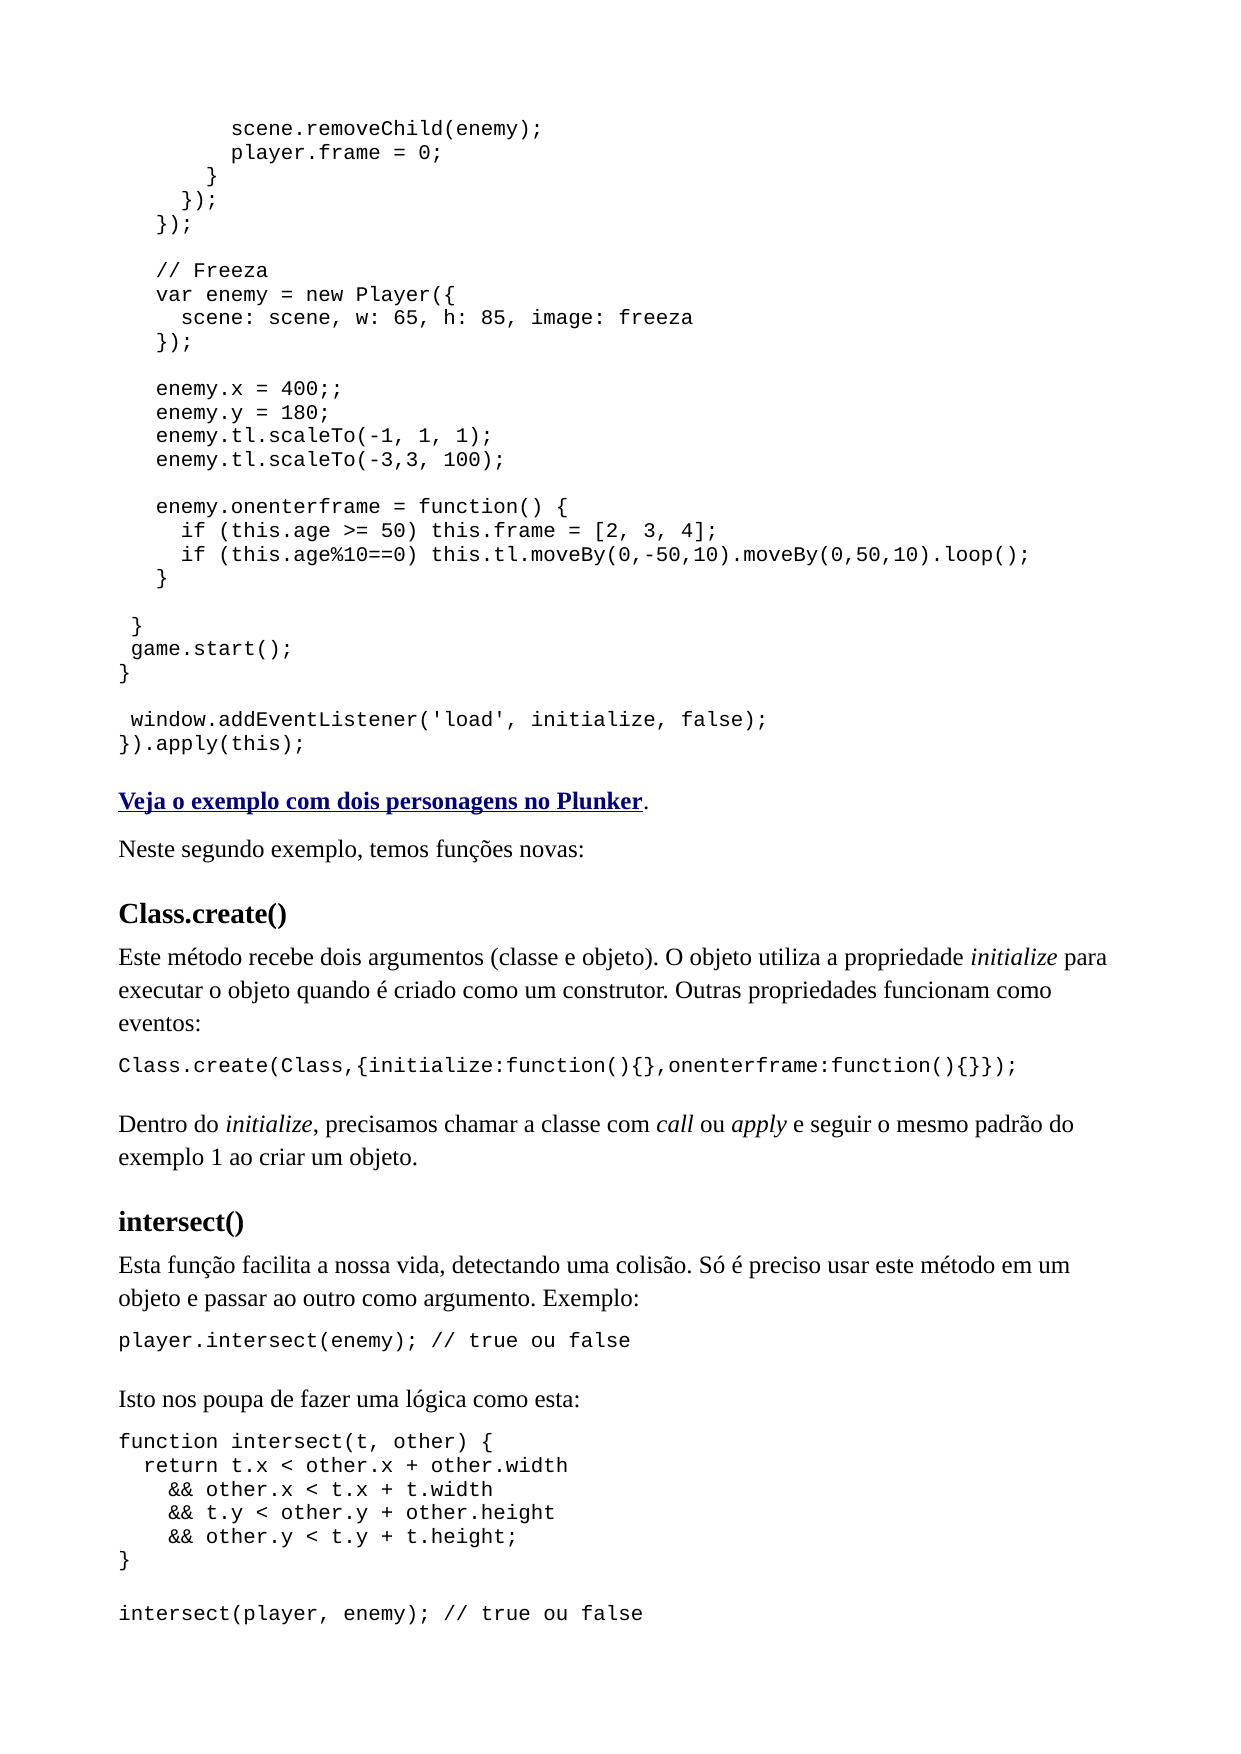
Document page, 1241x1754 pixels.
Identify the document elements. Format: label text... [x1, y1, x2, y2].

text scene.removeChild(enemy); [118, 118, 1122, 142]
text enemy.tl.scaleTo(-1, 1, 1); [118, 426, 1122, 449]
text }); [118, 189, 1122, 213]
text scene: scene, w: 65, h: 85, image: freeza [118, 307, 1122, 331]
text } [118, 165, 1122, 189]
subtitle Class.create() [118, 896, 1122, 929]
text && t.y < other.y + other.height [118, 1502, 1122, 1526]
text } [118, 662, 1122, 686]
text game.start(); [118, 638, 1122, 662]
text Dentro do initialize, precisamos chamar a classe com call ou apply e seguir o mesmo padrão do exemplo 1 ao criar um objeto. [118, 1109, 1122, 1170]
text } [118, 615, 1122, 638]
text if (this.age >= 50) this.frame = [2, 3, 4]; [118, 520, 1122, 544]
text }); [118, 331, 1122, 354]
text } [118, 567, 1122, 591]
text Neste segundo exemplo, temos funções novas: [118, 834, 1122, 862]
text // Freeza [118, 260, 1122, 284]
text return t.x < other.x + other.width [118, 1455, 1122, 1478]
text enemy.onenterframe = function() { [118, 496, 1122, 520]
text enemy.tl.scaleTo(-3,3, 100); [118, 449, 1122, 473]
text function intersect(t, other) { [118, 1431, 1122, 1455]
text player.frame = 0; [118, 142, 1122, 165]
text Class.create(Class,{initialize:function(){},onenterframe:function(){}}); [118, 1056, 1122, 1079]
text if (this.age%10==0) this.tl.moveBy(0,-50,10).moveBy(0,50,10).loop(); [118, 544, 1122, 567]
text enemy.x = 400;; [118, 378, 1122, 402]
text var enemy = new Player({ [118, 284, 1122, 307]
text Esta função facilita a nossa vida, detectando uma colisão. Só é preciso usar este método em um objeto e passar ao outro como argumento. Exemplo: [118, 1250, 1122, 1312]
text && other.x < t.x + t.width [118, 1478, 1122, 1502]
text Veja o exemplo com dois personagens no Plunker. [118, 786, 1122, 815]
text window.addEventListener('load', initialize, false); [118, 709, 1122, 733]
text enemy.y = 180; [118, 402, 1122, 426]
text player.intersect(enemy); // true ou false [118, 1331, 1122, 1354]
text Isto nos poupa de fazer uma lógica como esta: [118, 1384, 1122, 1412]
text }).apply(this); [118, 733, 1122, 757]
text }); [118, 213, 1122, 236]
text && other.y < t.y + t.height; [118, 1526, 1122, 1549]
text intersect(player, enemy); // true ou false [118, 1603, 1122, 1626]
text } [118, 1549, 1122, 1573]
text Este método recebe dois argumentos (classe e objeto). O objeto utiliza a propriedade initialize para executar o objeto quando é criado como um construtor. Outras propriedades funcionam como eventos: [118, 942, 1122, 1037]
subtitle intersect() [118, 1204, 1122, 1237]
